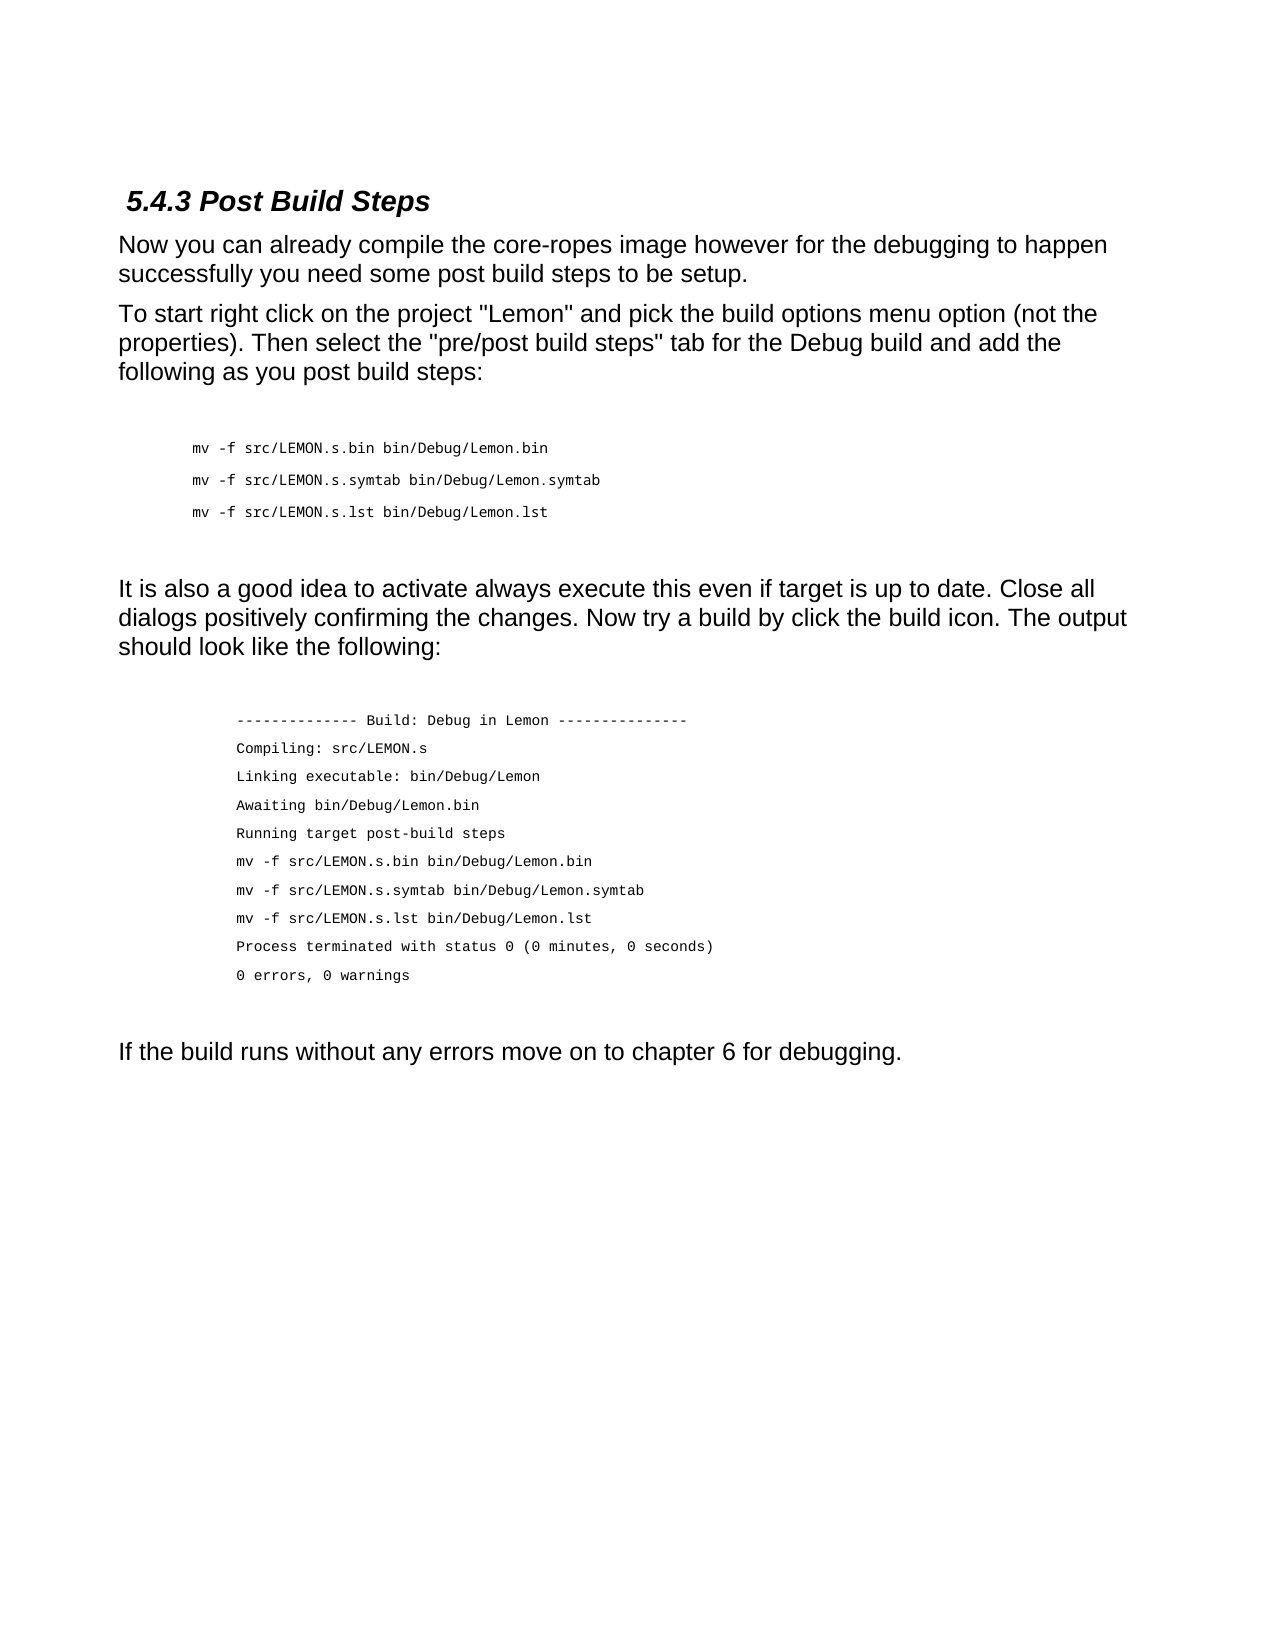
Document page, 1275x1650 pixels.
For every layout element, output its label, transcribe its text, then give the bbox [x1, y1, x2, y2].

text mv -f src/LEMON.s.bin bin/Debug/Lemon.bin [192, 438, 1157, 458]
text mv -f src/LEMON.s.bin bin/Debug/Lemon.bin [236, 855, 1157, 871]
text It is also a good idea to activate always execute this even if target is up to date. Close all dialogs positively confirming the changes. Now try a build by click the build icon. The output should look like the following: [118, 574, 1157, 660]
text Process terminated with status 0 (0 minutes, 0 seconds) [236, 940, 1157, 956]
text To start right click on the project "Lemon" and pick the build options menu option (not the properties). Then select the "pre/post build steps" tab for the Debug build and add the following as you post build steps: [118, 299, 1157, 386]
text mv -f src/LEMON.s.lst bin/Debug/Lemon.lst [192, 502, 1157, 521]
text mv -f src/LEMON.s.symtab bin/Debug/Lemon.symtab [236, 883, 1157, 899]
text If the build runs without any errors move on to chapter 6 for debugging. [118, 1037, 1157, 1066]
text -------------- Build: Debug in Lemon --------------- [236, 713, 1157, 729]
subtitle Post Build Steps [118, 184, 1157, 218]
text mv -f src/LEMON.s.lst bin/Debug/Lemon.lst [236, 911, 1157, 928]
text Awaiting bin/Debug/Lemon.bin [236, 798, 1157, 814]
text 0 errors, 0 warnings [236, 968, 1157, 984]
text Linking executable: bin/Debug/Lemon [236, 770, 1157, 786]
text Compiling: src/LEMON.s [236, 741, 1157, 758]
text mv -f src/LEMON.s.symtab bin/Debug/Lemon.symtab [192, 470, 1157, 490]
text Running target post-build steps [236, 826, 1157, 843]
text Now you can already compile the core-ropes image however for the debugging to happen successfully you need some post build steps to be setup. [118, 230, 1157, 287]
